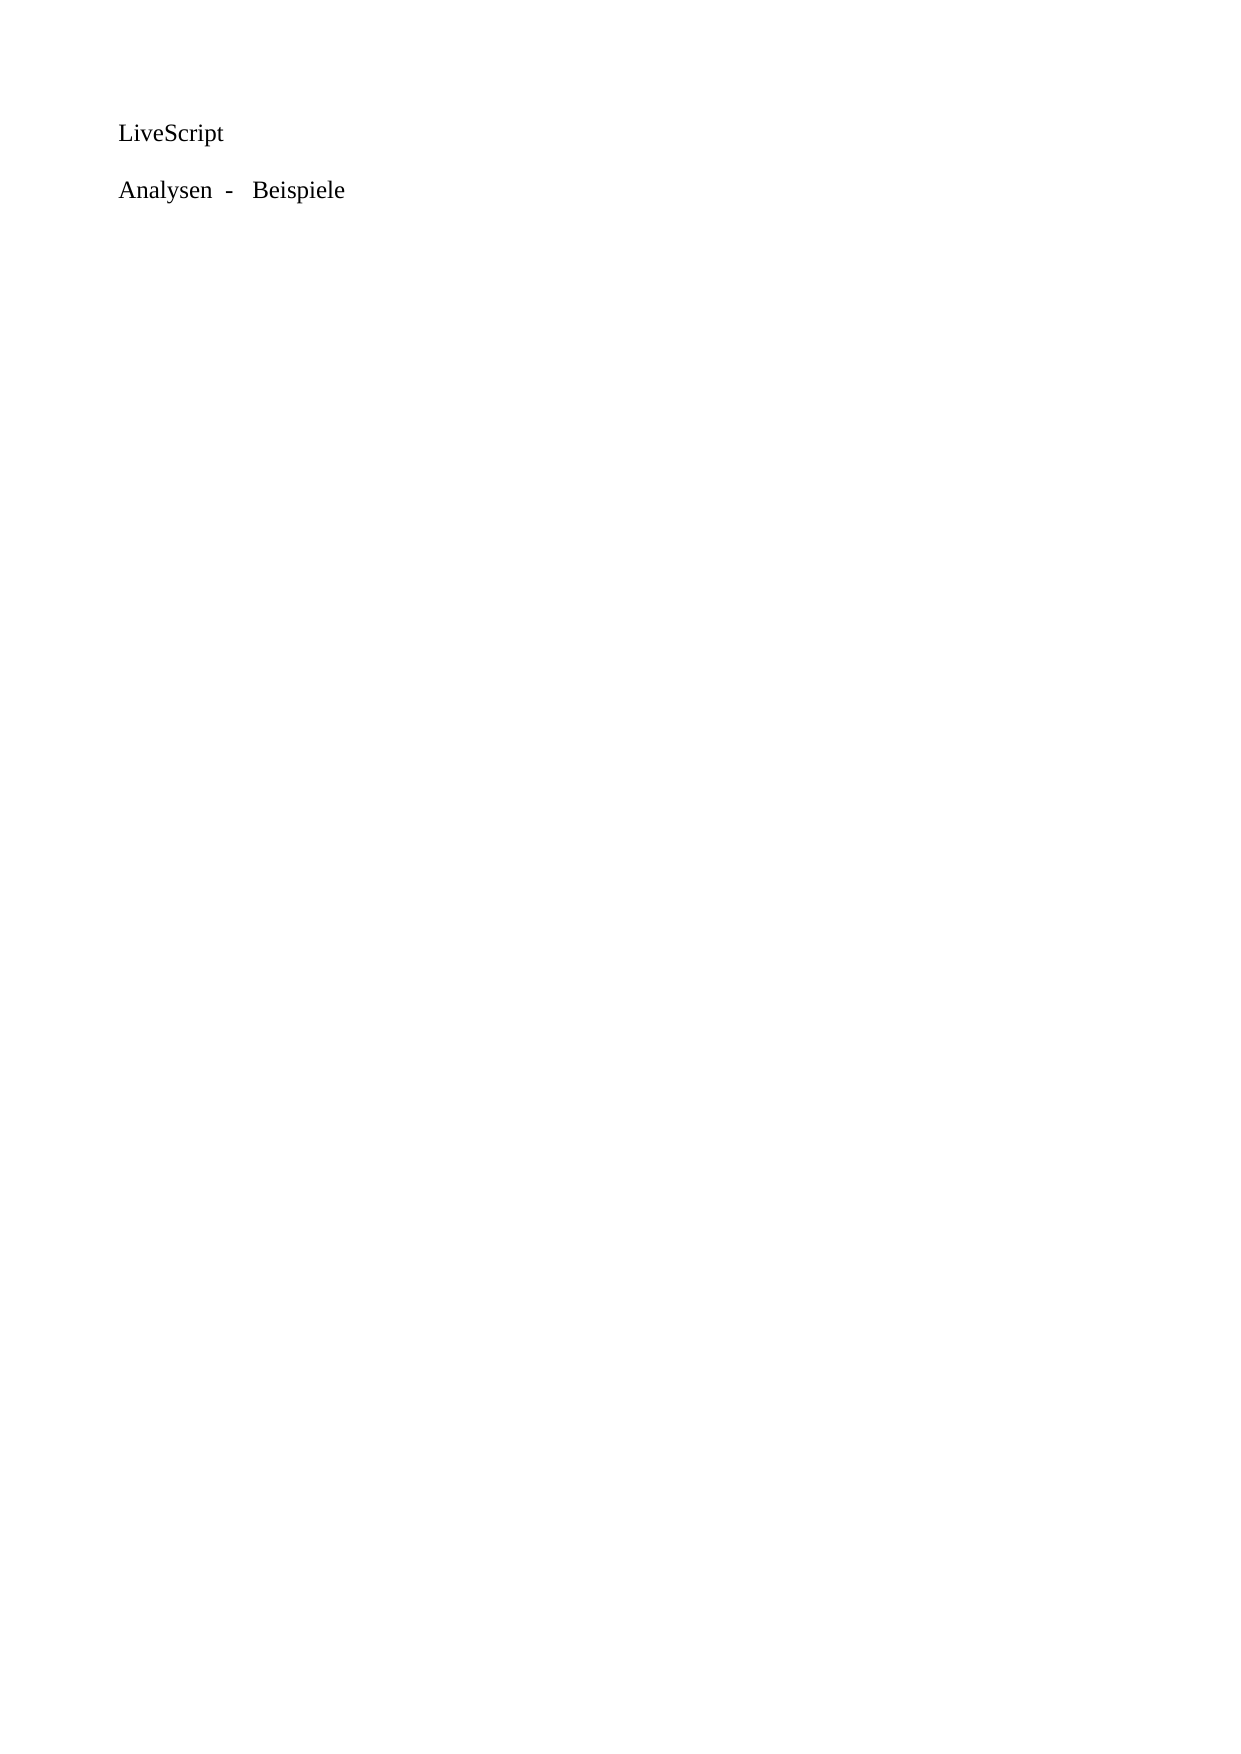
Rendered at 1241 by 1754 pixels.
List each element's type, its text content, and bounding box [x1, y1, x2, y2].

text LiveScript [118, 118, 1122, 147]
text Analysen - Beispiele [118, 176, 1122, 204]
